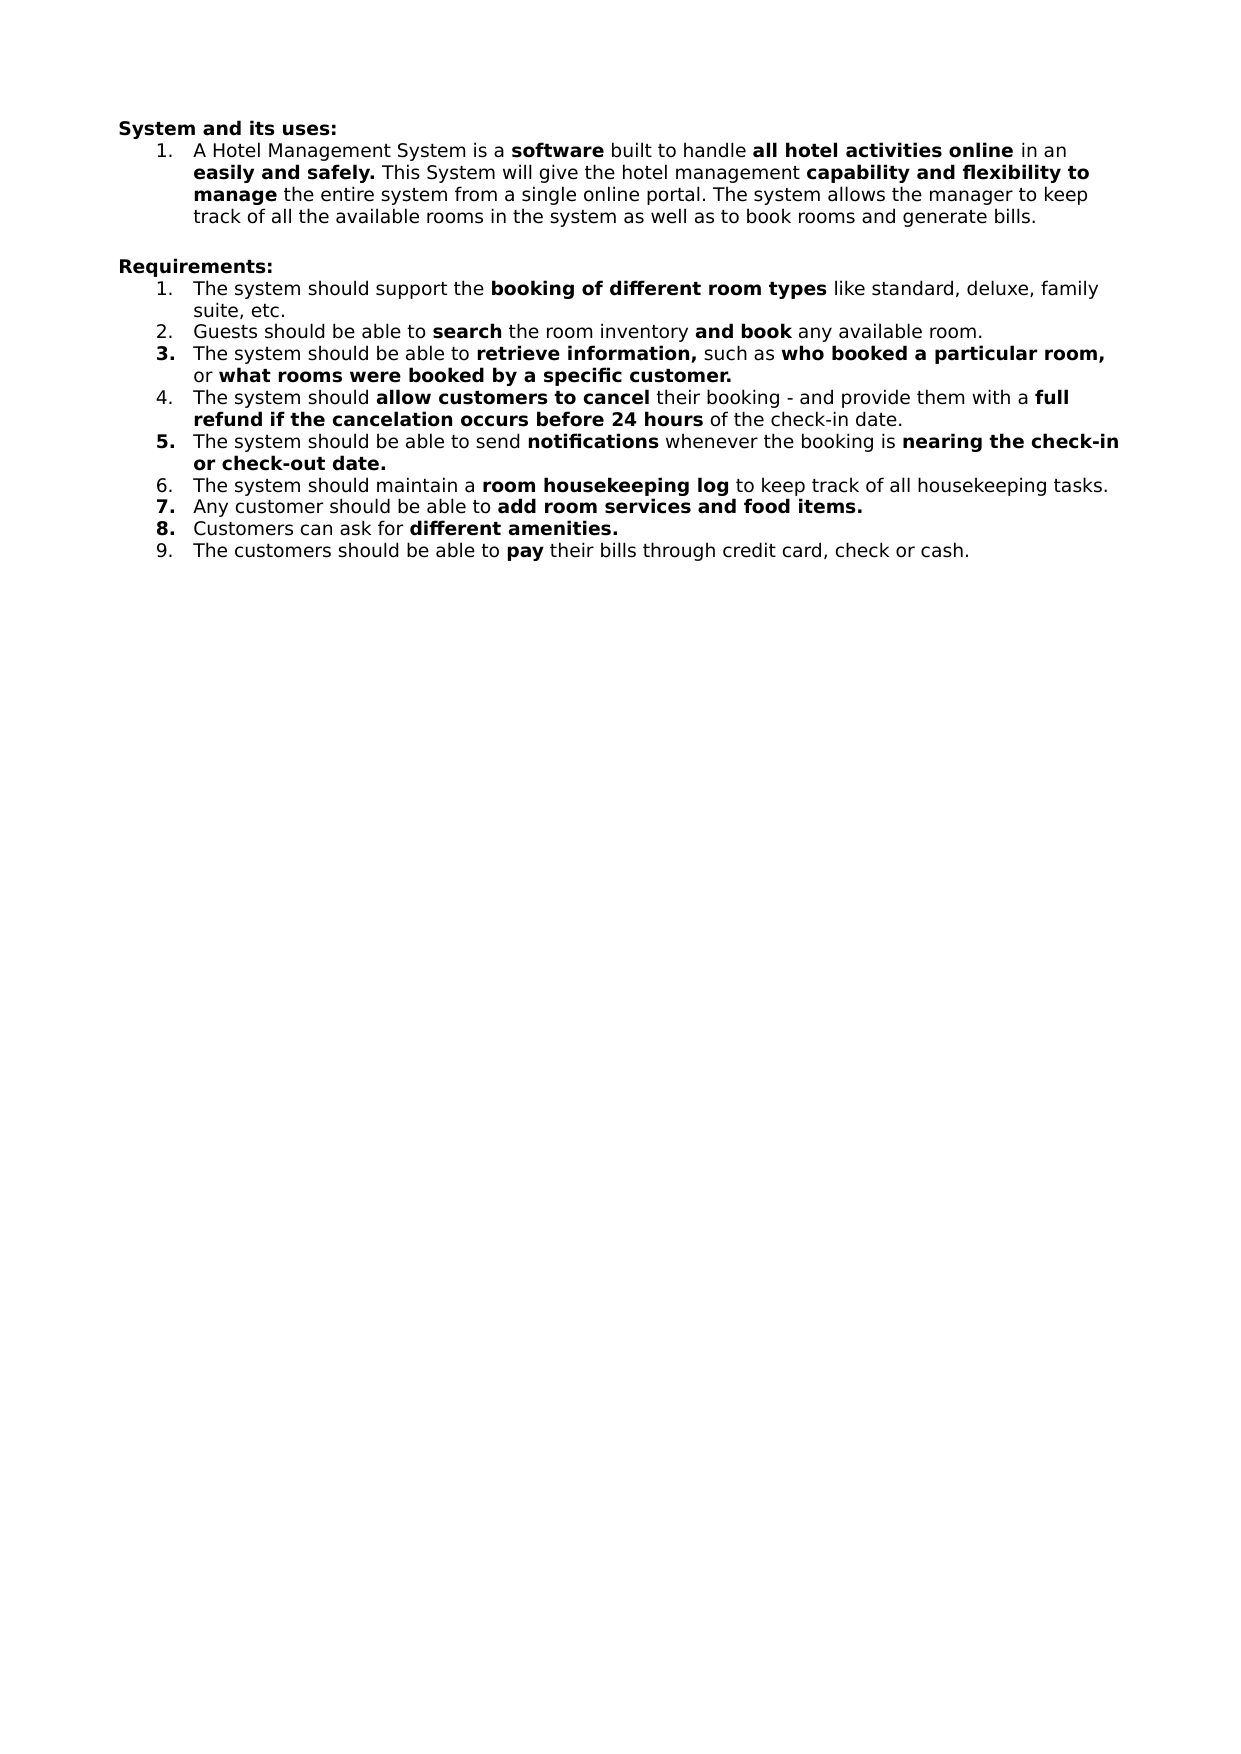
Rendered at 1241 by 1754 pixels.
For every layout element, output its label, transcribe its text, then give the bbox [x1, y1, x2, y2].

list The system should be able to send notifications whenever the booking is nearing the check-in or check-out date. [156, 431, 1122, 474]
text Requirements: [118, 256, 1122, 278]
list Guests should be able to search the room inventory and book any available room. [156, 321, 1122, 343]
list A Hotel Management System is a software built to handle all hotel activities online in an easily and safely. This System will give the hotel management capability and flexibility to manage the entire system from a single online portal. The system allows the manager to keep track of all the available rooms in the system as well as to book rooms and generate bills. [156, 140, 1122, 227]
list The system should allow customers to cancel their booking - and provide them with a full refund if the cancelation occurs before 24 hours of the check-in date. [156, 387, 1122, 431]
text System and its uses: [118, 118, 1122, 140]
list The system should maintain a room housekeeping log to keep track of all housekeeping tasks. [156, 474, 1122, 496]
list Customers can ask for different amenities. [156, 518, 1122, 540]
list The system should support the booking of different room types like standard, deluxe, family suite, etc. [156, 278, 1122, 321]
list The system should be able to retrieve information, such as who booked a particular room, or what rooms were booked by a specific customer. [156, 343, 1122, 387]
list Any customer should be able to add room services and food items. [156, 496, 1122, 518]
list The customers should be able to pay their bills through credit card, check or cash. [156, 540, 1122, 562]
